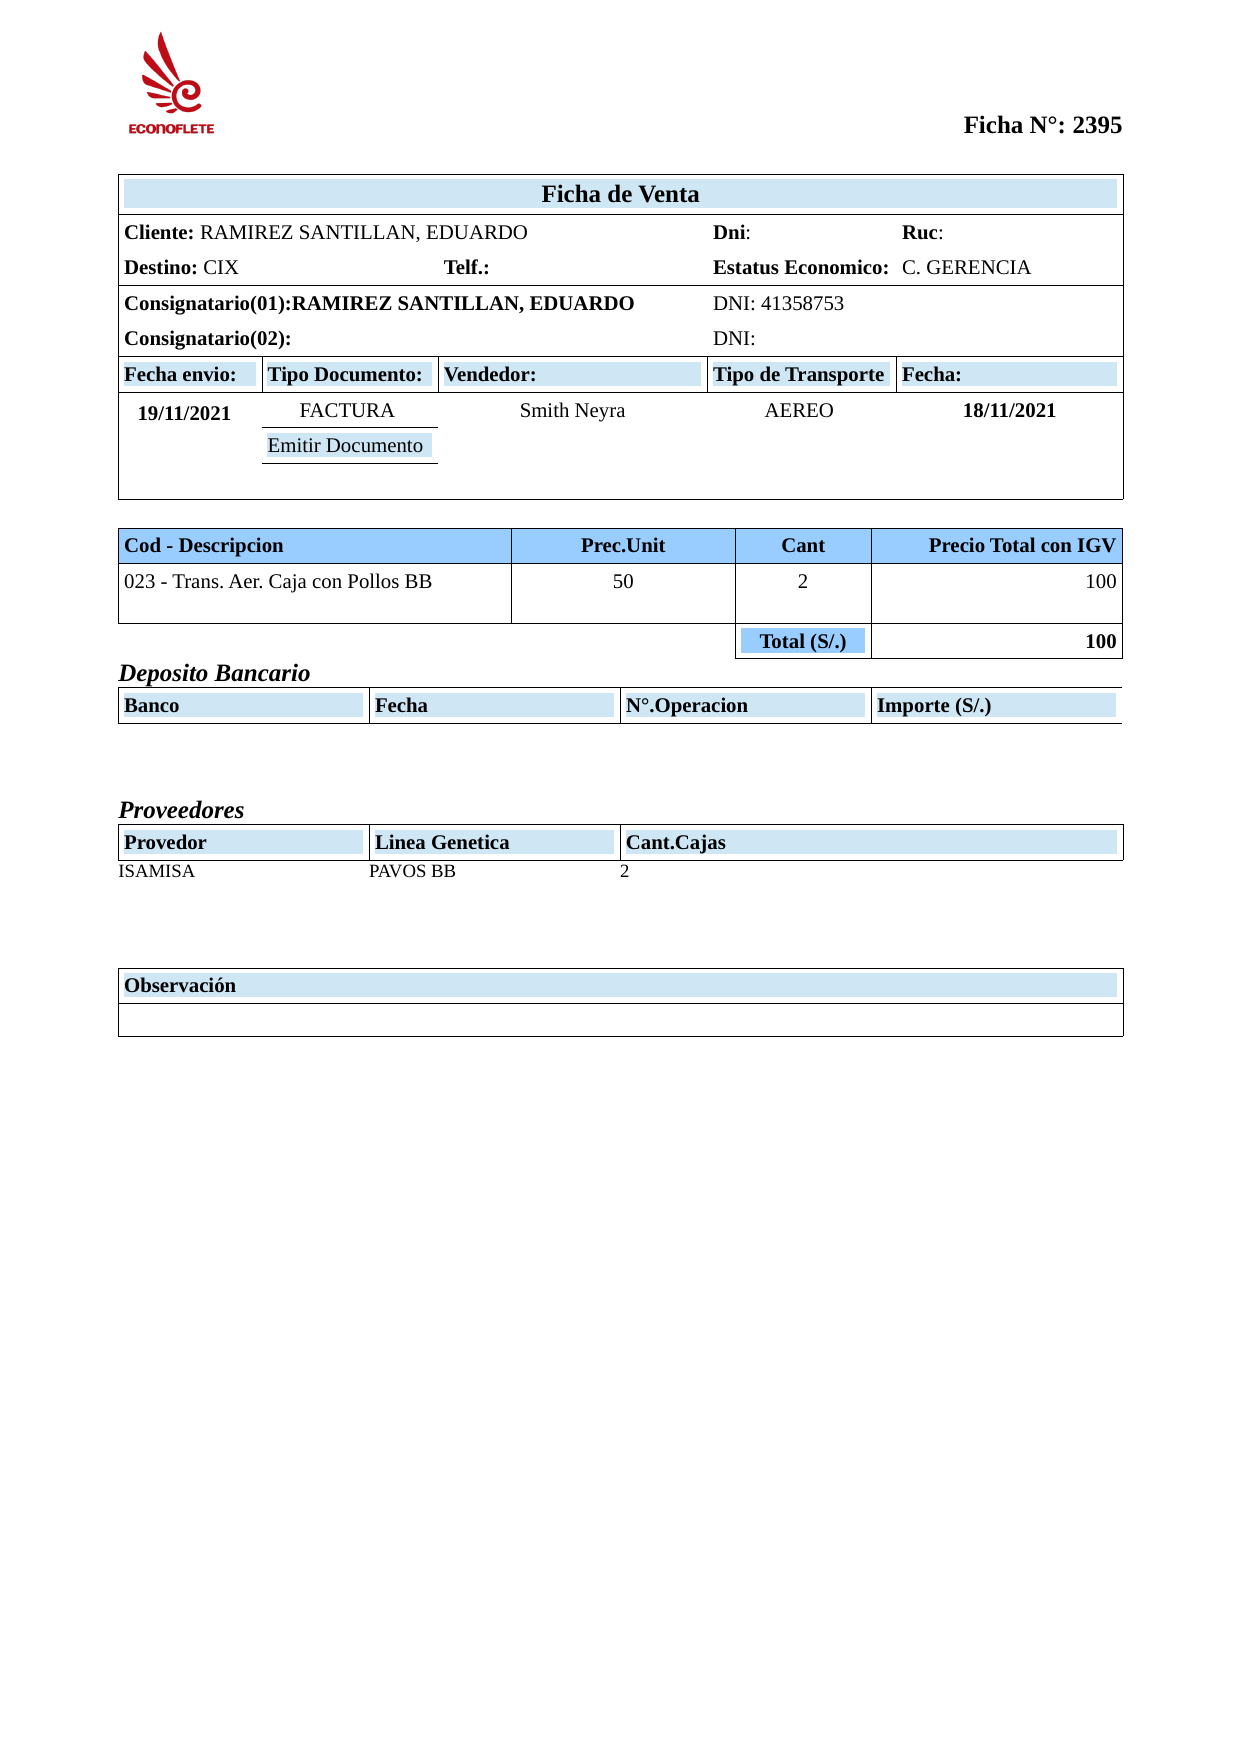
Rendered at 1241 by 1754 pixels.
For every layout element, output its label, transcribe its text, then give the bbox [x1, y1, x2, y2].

table_cell ISAMISA [118, 861, 369, 881]
table_cell [369, 724, 620, 747]
table_cell [369, 771, 620, 795]
table_cell Tipo Documento: [263, 357, 438, 392]
table_header Importe (S/.) [872, 688, 1122, 723]
table_cell 19/11/2021 [119, 393, 262, 498]
table_cell [871, 771, 1122, 795]
table_cell [118, 881, 369, 903]
table_cell Consignatario(01):RAMIREZ SANTILLAN, EDUARDO [119, 286, 707, 321]
text Proveedores [118, 795, 1122, 824]
table_cell 2 [620, 861, 1123, 881]
table_cell 2 [736, 564, 871, 623]
table_cell [118, 946, 369, 967]
table_header Cod - Descripcion [119, 529, 511, 563]
table_cell [620, 924, 1123, 946]
table_header Observación [119, 969, 1123, 1003]
table_header Precio Total con IGV [872, 529, 1122, 563]
table_cell DNI: [707, 321, 1123, 356]
table_cell AEREO [707, 393, 896, 498]
table_header Fecha [370, 688, 620, 723]
table_cell 18/11/2021 [896, 393, 1123, 498]
table_cell [369, 903, 620, 924]
table_cell Fecha: [897, 357, 1123, 392]
table_cell [620, 747, 871, 771]
table_cell [620, 946, 1123, 967]
table_header Provedor [119, 825, 369, 859]
table_cell 100 [872, 564, 1122, 623]
table_cell [871, 747, 1122, 771]
table_cell C. GERENCIA [896, 249, 1123, 285]
table_cell [369, 881, 620, 903]
table_cell [871, 724, 1122, 747]
table_header Ficha de Venta [119, 175, 1123, 214]
table_cell PAVOS BB [369, 861, 620, 881]
table_cell Fecha envio: [119, 357, 262, 392]
table_cell [118, 903, 369, 924]
table_cell Emitir Documento [262, 428, 438, 463]
table_cell 023 - Trans. Aer. Caja con Pollos BB [119, 564, 511, 623]
table_header Linea Genetica [370, 825, 620, 859]
table_cell 100 [872, 624, 1122, 658]
table_header Cant [736, 529, 871, 563]
table_cell Ruc: [896, 215, 1123, 249]
table_cell Smith Neyra [438, 393, 707, 498]
table_cell [118, 624, 511, 658]
table_cell [119, 1004, 1123, 1036]
table_cell [511, 624, 735, 658]
table_cell [118, 724, 369, 747]
table_cell Destino: CIX [119, 249, 438, 285]
table_cell Estatus Economico: [707, 249, 896, 285]
table_cell Vendedor: [439, 357, 707, 392]
table_cell [262, 464, 438, 498]
table_cell [369, 747, 620, 771]
text Deposito Bancario [118, 658, 1122, 687]
table_cell [369, 924, 620, 946]
table_cell [620, 771, 871, 795]
table_cell [118, 771, 369, 795]
table_cell DNI: 41358753 [707, 286, 1123, 321]
table_cell FACTURA [262, 393, 438, 427]
table_cell Cliente: RAMIREZ SANTILLAN, EDUARDO [119, 215, 707, 249]
table_cell Consignatario(02): [119, 321, 707, 356]
table_header Prec.Unit [512, 529, 735, 563]
table_cell 50 [512, 564, 735, 623]
table_header N°.Operacion [621, 688, 871, 723]
table_header Cant.Cajas [621, 825, 1123, 859]
table_header Banco [119, 688, 369, 723]
table_cell [620, 903, 1123, 924]
table_cell Tipo de Transporte [708, 357, 896, 392]
table_cell Telf.: [438, 249, 707, 285]
table_cell [620, 724, 871, 747]
table_cell [620, 881, 1123, 903]
table_cell [369, 946, 620, 967]
table_cell Dni: [707, 215, 896, 249]
table_cell Total (S/.) [736, 624, 871, 658]
picture [118, 31, 225, 134]
table_cell [118, 924, 369, 946]
table_cell [118, 747, 369, 771]
